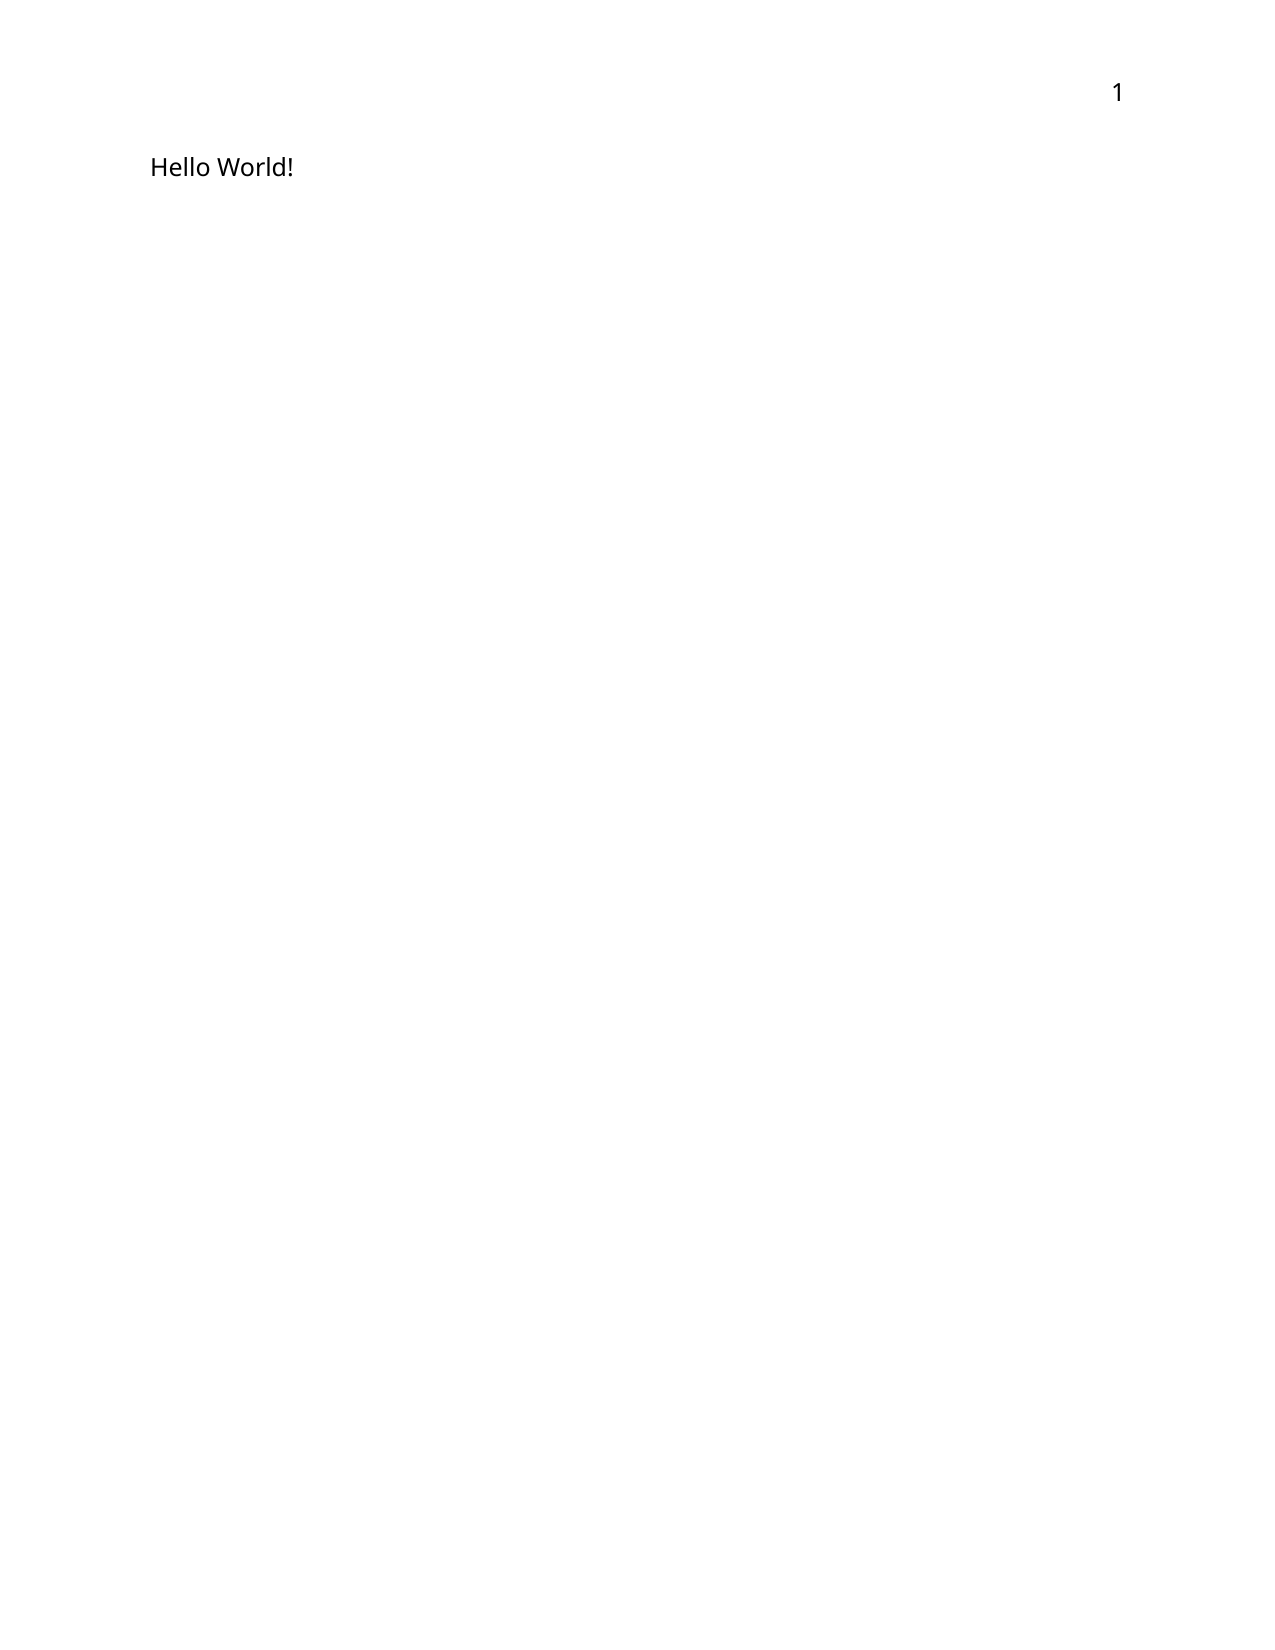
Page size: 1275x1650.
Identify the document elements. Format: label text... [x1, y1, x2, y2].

text Hello World! [150, 150, 1125, 184]
